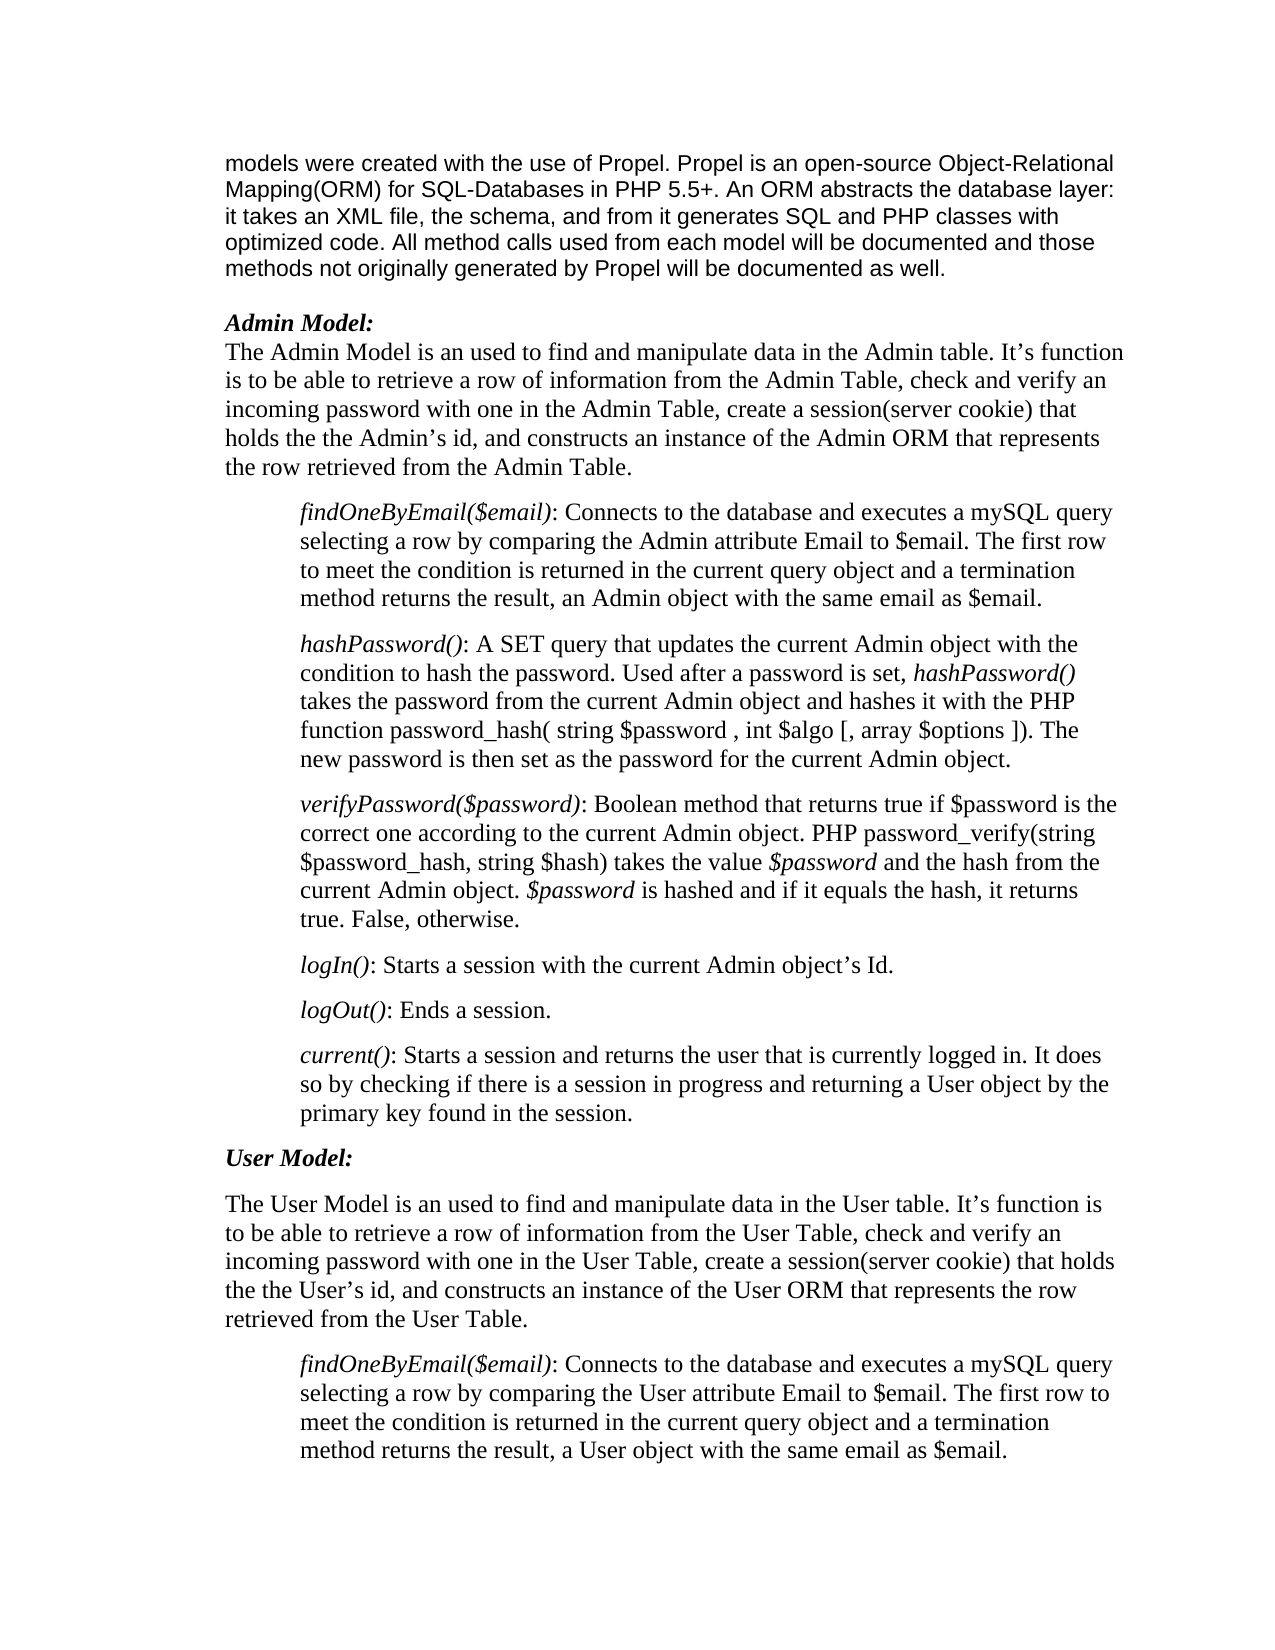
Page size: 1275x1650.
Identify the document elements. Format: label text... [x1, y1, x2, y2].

text Admin Model: [225, 308, 1125, 337]
text models were created with the use of Propel. Propel is an open-source Object-Relational Mapping(ORM) for SQL-Databases in PHP 5.5+. An ORM abstracts the database layer: it takes an XML file, the schema, and from it generates SQL and PHP classes with optimized code. All method calls used from each model will be documented and those methods not originally generated by Propel will be documented as well. [225, 150, 1125, 282]
text The User Model is an used to find and manipulate data in the User table. It’s function is to be able to retrieve a row of information from the User Table, check and verify an incoming password with one in the User Table, create a session(server cookie) that holds the the User’s id, and constructs an instance of the User ORM that represents the row retrieved from the User Table. [225, 1189, 1125, 1333]
text The Admin Model is an used to find and manipulate data in the Admin table. It’s function is to be able to retrieve a row of information from the Admin Table, check and verify an incoming password with one in the Admin Table, create a session(server cookie) that holds the the Admin’s id, and constructs an instance of the Admin ORM that represents the row retrieved from the Admin Table. [225, 337, 1125, 481]
text logIn(): Starts a session with the current Admin object’s Id. [300, 950, 1125, 978]
text hashPassword(): A SET query that updates the current Admin object with the condition to hash the password. Used after a password is set, hashPassword() takes the password from the current Admin object and hashes it with the PHP function password_hash( string $password , int $algo [, array $options ]). The new password is then set as the password for the current Admin object. [300, 629, 1125, 773]
text User Model: [150, 1143, 1125, 1172]
text findOneByEmail($email): Connects to the database and executes a mySQL query selecting a row by comparing the User attribute Email to $email. The first row to meet the condition is returned in the current query object and a termination method returns the result, a User object with the same email as $email. [300, 1349, 1125, 1464]
text verifyPassword($password): Boolean method that returns true if $password is the correct one according to the current Admin object. PHP password_verify(string $password_hash, string $hash) takes the value $password and the hash from the current Admin object. $password is hashed and if it equals the hash, it returns true. False, otherwise. [300, 789, 1125, 933]
text current(): Starts a session and returns the user that is currently logged in. It does so by checking if there is a session in progress and returning a User object by the primary key found in the session. [300, 1041, 1125, 1127]
text findOneByEmail($email): Connects to the database and executes a mySQL query selecting a row by comparing the Admin attribute Email to $email. The first row to meet the condition is returned in the current query object and a termination method returns the result, an Admin object with the same email as $email. [300, 497, 1125, 612]
text logOut(): Ends a session. [300, 995, 1125, 1024]
